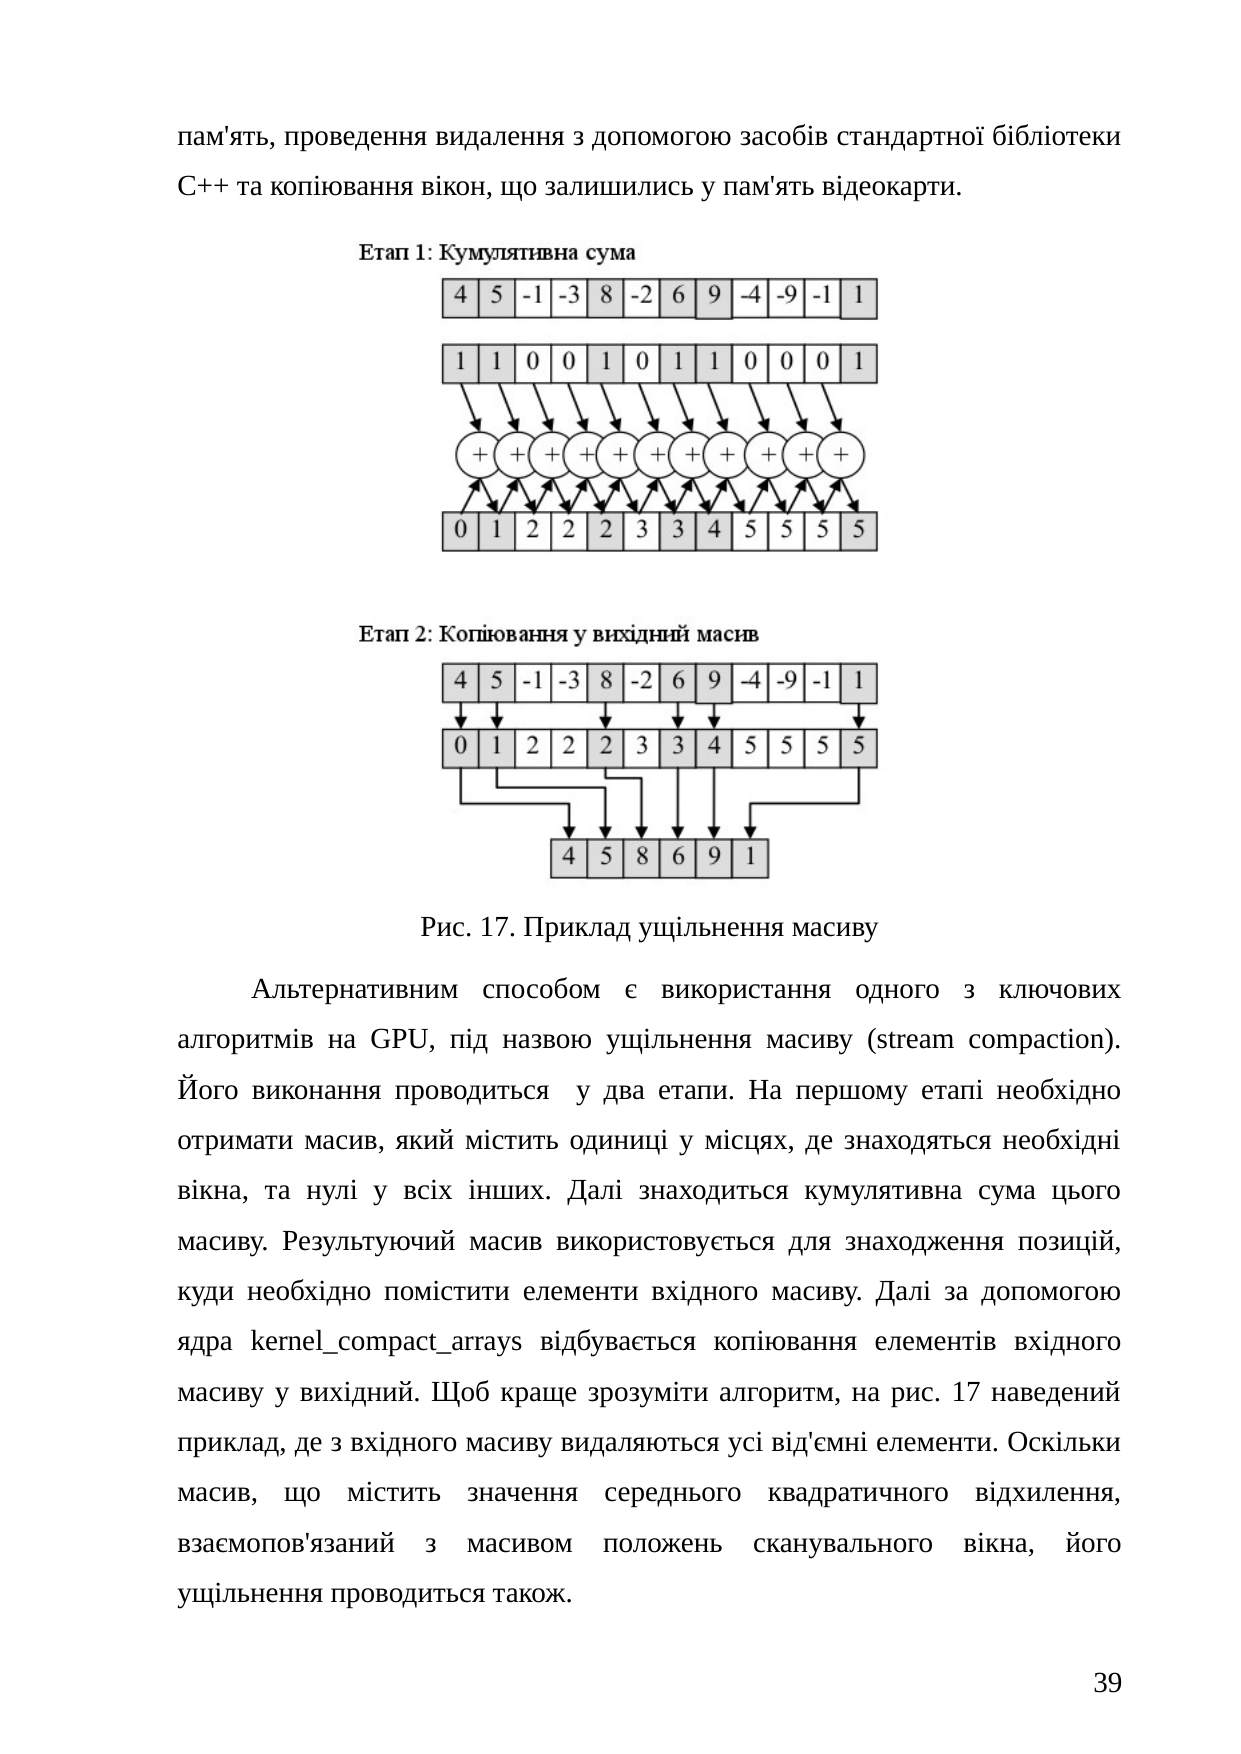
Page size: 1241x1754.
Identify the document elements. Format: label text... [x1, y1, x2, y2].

picture [354, 230, 946, 893]
text Рис. 17. Приклад ущільнення масиву [177, 909, 1122, 942]
text пам'ять, проведення видалення з допомогою засобів стандартної бібліотеки C++ та копіювання вікон, що залишились у пам'ять відеокарти. [177, 118, 1122, 202]
text Альтернативним способом є використання одного з ключових алгоритмів на GPU, під назвою ущільнення масиву (stream compaction). Його виконання проводиться у два етапи. На першому етапі необхідно отримати масив, який містить одиниці у місцях, де знаходяться необхідні вікна, та нулі у всіх інших. Далі знаходиться кумулятивна сума цього масиву. Результуючий масив використовується для знаходження позицій, куди необхідно помістити елементи вхідного масиву. Далі за допомогою ядра kernel_compact_arrays відбувається копіювання елементів вхідного масиву у вихідний. Щоб краще зрозуміти алгоритм, на рис. 17 наведений приклад, де з вхідного масиву видаляються усі від'ємні елементи. Оскільки масив, що містить значення середнього квадратичного відхилення, взаємопов'язаний з масивом положень сканувального вікна, його ущільнення проводиться також. [177, 971, 1122, 1608]
